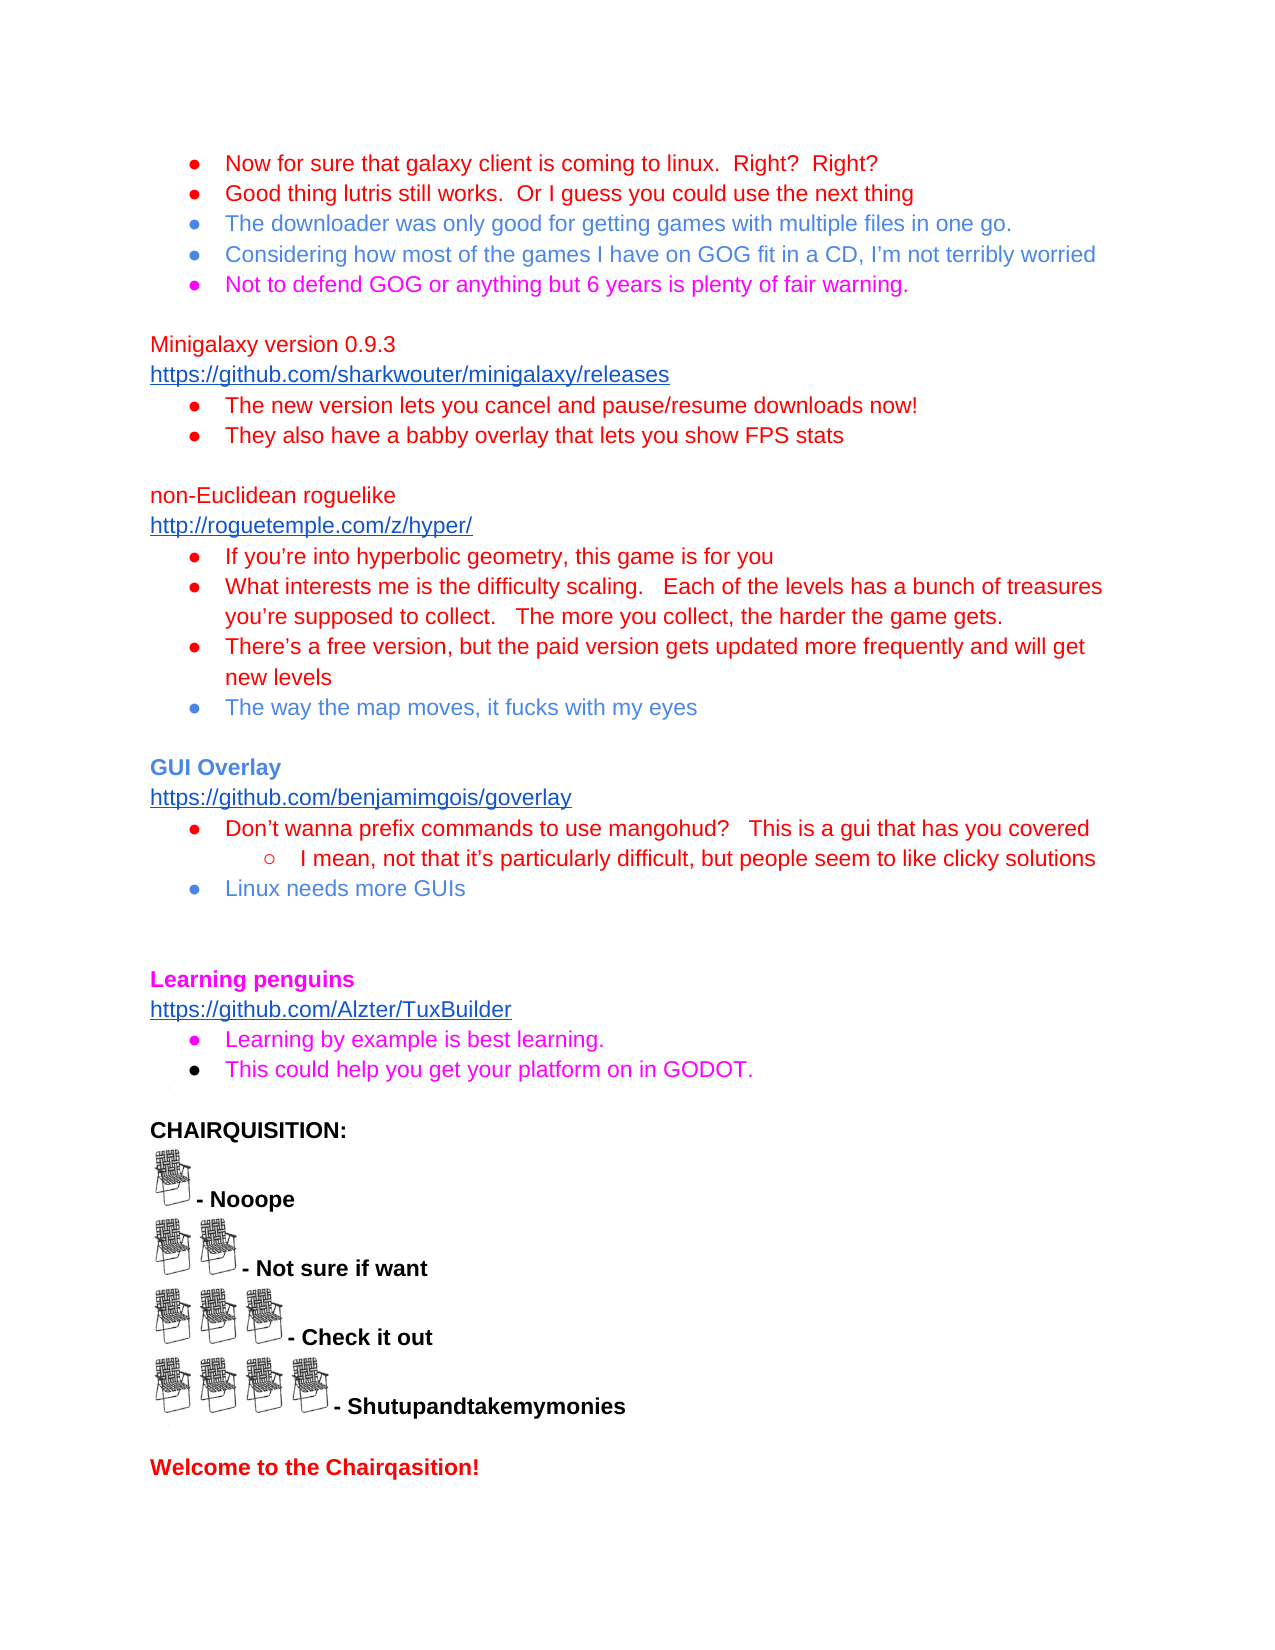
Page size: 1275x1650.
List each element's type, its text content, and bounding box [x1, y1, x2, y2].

text https://github.com/Alzter/TuxBuilder [150, 996, 1125, 1022]
text https://github.com/benjamimgois/goverlay [150, 784, 1125, 811]
text Welcome to the Chairqasition! [150, 1454, 1125, 1480]
list Considering how most of the games I have on GOG fit in a CD, I’m not terribly worried [187, 241, 1125, 267]
picture [150, 1285, 288, 1346]
list What interests me is the difficulty scaling. Each of the levels has a bunch of treasures you’re supposed to collect. The more you collect, the harder the game gets. [187, 573, 1125, 629]
list They also have a babby overlay that lets you show FPS stats [187, 422, 1125, 448]
text Minigalaxy version 0.9.3 [150, 331, 1125, 358]
list There’s a free version, but the paid version gets updated more frequently and will get new levels [187, 633, 1125, 690]
picture [150, 1146, 196, 1208]
list The new version lets you cancel and pause/resume downloads now! [187, 392, 1125, 418]
list The way the map moves, it fucks with my eyes [187, 694, 1125, 720]
text GUI Overlay [150, 754, 1125, 781]
text http://roguetemple.com/z/hyper/ [150, 512, 1125, 539]
list Good thing lutris still works. Or I guess you could use the next thing [187, 180, 1125, 207]
list The downloader was only good for getting games with multiple files in one go. [187, 210, 1125, 237]
text Learning penguins [150, 966, 1125, 992]
list I mean, not that it’s particularly difficult, but people seem to like clicky solutions [262, 845, 1125, 871]
list Don’t wanna prefix commands to use mangohud? This is a gui that has you covered [187, 814, 1125, 841]
text - Check it out [150, 1285, 1125, 1351]
text non-Euclidean roguelike [150, 482, 1125, 509]
picture [150, 1354, 334, 1415]
list This could help you get your platform on in GODOT. [187, 1056, 1125, 1083]
picture [150, 1216, 242, 1277]
list Linux needs more GUIs [187, 875, 1125, 901]
text - Not sure if want [150, 1216, 1125, 1281]
text https://github.com/sharkwouter/minigalaxy/releases [150, 361, 1125, 388]
list Not to defend GOG or anything but 6 years is plenty of fair warning. [187, 271, 1125, 297]
list Learning by example is best learning. [187, 1026, 1125, 1052]
list If you’re into hyperbolic geometry, this game is for you [187, 543, 1125, 569]
text - Shutupandtakemymonies [150, 1354, 1125, 1420]
text CHAIRQUISITION: - Nooope [150, 1117, 1125, 1212]
list Now for sure that galaxy client is coming to linux. Right? Right? [187, 150, 1125, 176]
